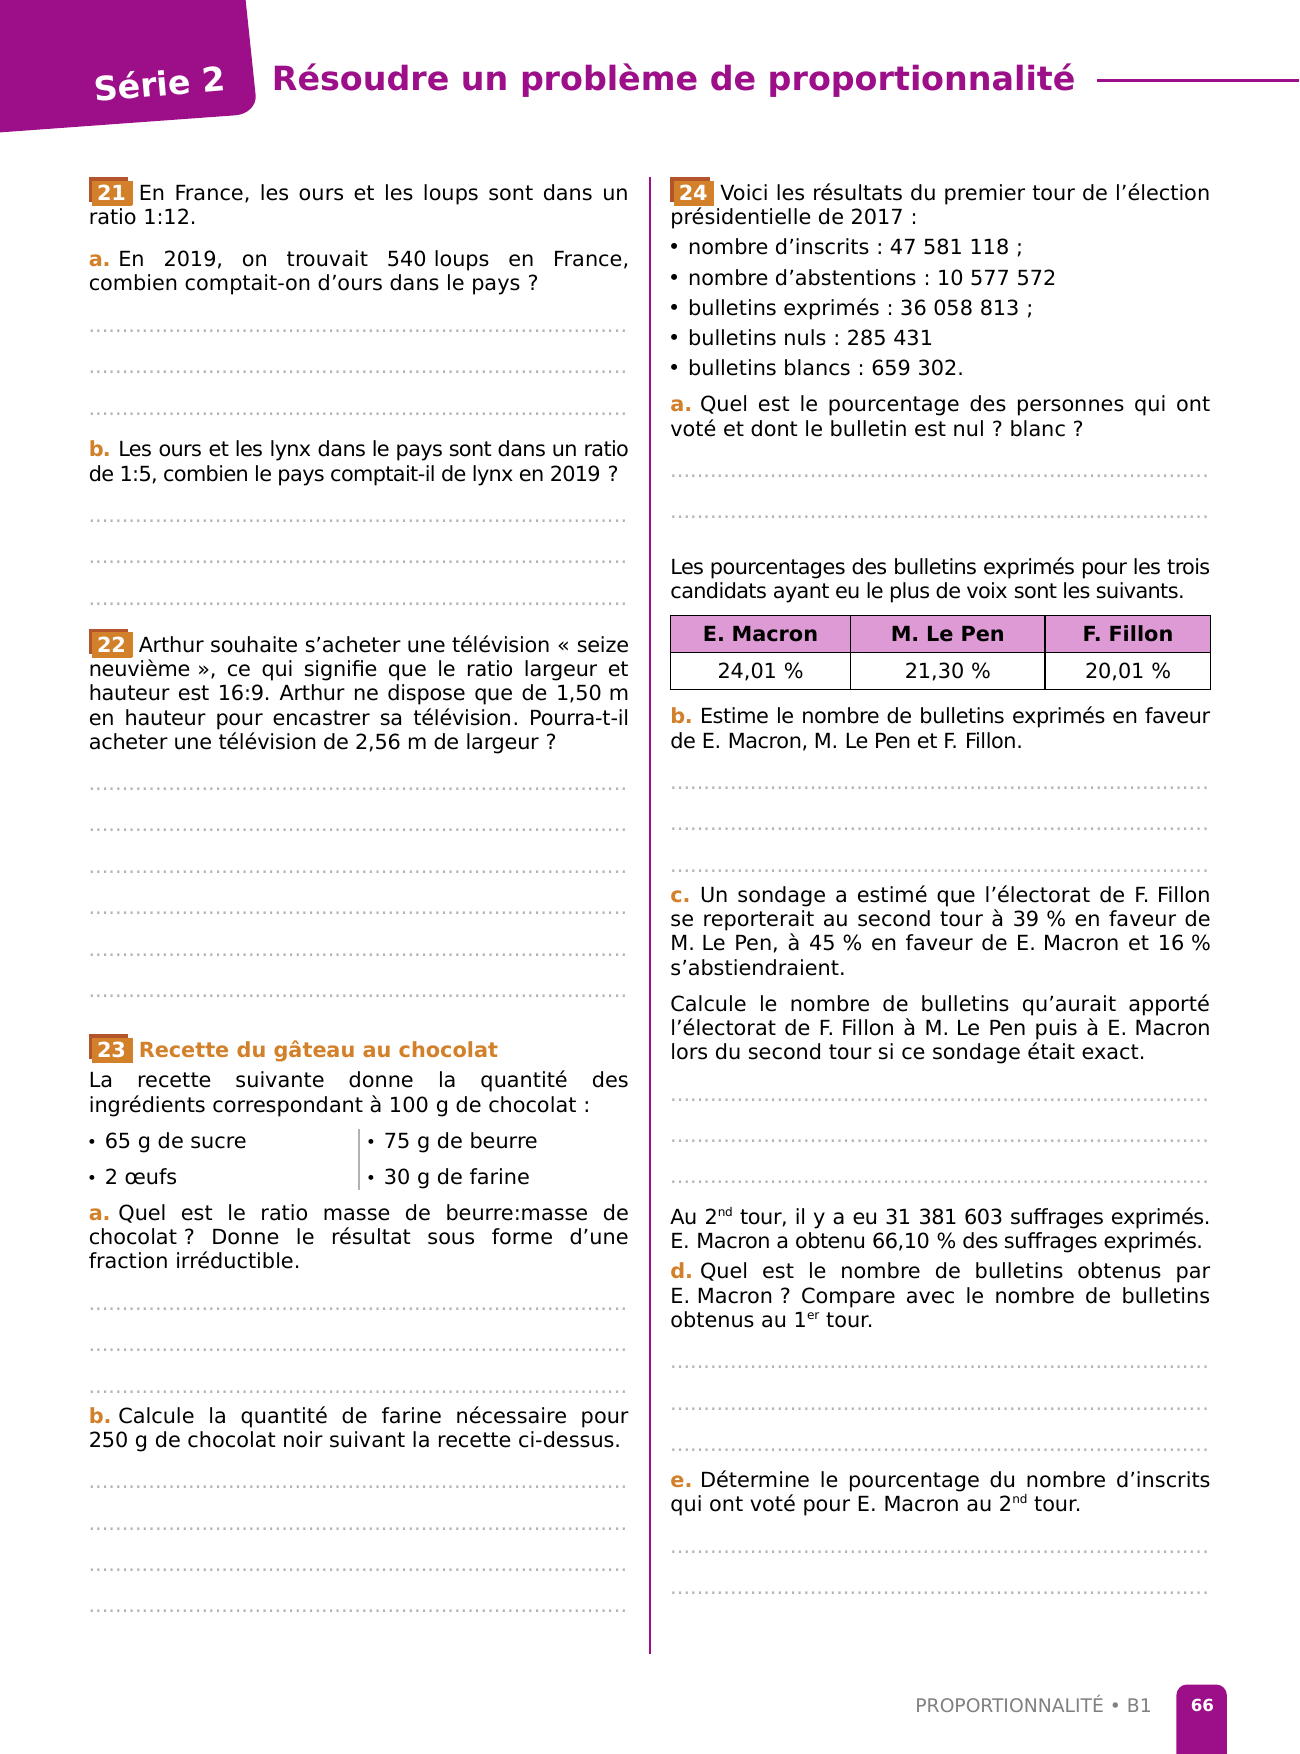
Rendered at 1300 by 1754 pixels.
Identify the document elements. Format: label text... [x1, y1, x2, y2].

table_header F. Fillon [1046, 616, 1210, 652]
list nombre d’abstentions : 10 577 572 [670, 266, 1211, 290]
list 30 g de farine [368, 1165, 629, 1189]
table_cell 20,01 % [1046, 653, 1210, 689]
list Les ours et les lynx dans le pays sont dans un ratio de 1:5, combien le pays comptait-il de lynx en 2019 ? [88, 437, 629, 486]
subtitle Arthur souhaite s’acheter une télévision « seize neuvième », ce qui signifie que le ratio largeur et hauteur est 16:9. Arthur ne dispose que de 1,50 m en hauteur pour encastrer sa télévision. Pourra-t-il acheter une télévision de 2,56 m de largeur ? [88, 629, 629, 754]
list Calcule le nombre de bulletins qu’aurait apporté l’électorat de F. Fillon à M. Le Pen puis à E. Macron lors du second tour si ce sondage était exact. [670, 992, 1211, 1064]
table_cell 21,30 % [851, 653, 1044, 689]
list bulletins blancs : 659 302. [670, 356, 1211, 381]
list bulletins nuls : 285 431 [670, 326, 1211, 350]
list 2 œufs [88, 1165, 350, 1189]
list bulletins exprimés : 36 058 813 ; [670, 296, 1211, 320]
list 65 g de sucre [88, 1129, 350, 1153]
list Un sondage a estimé que l’électorat de F. Fillon se reporterait au second tour à 39 % en faveur de M. Le Pen, à 45 % en faveur de E. Macron et 16 % s’abstiendraient. [670, 883, 1211, 980]
table_header M. Le Pen [851, 616, 1044, 652]
list nombre d’inscrits : 47 581 118 ; [670, 235, 1211, 260]
text La recette suivante donne la quantité des ingrédients correspondant à 100 g de chocolat : [88, 1068, 629, 1117]
list Recette du gâteau au chocolat [88, 1021, 629, 1062]
list Détermine le pourcentage du nombre d’inscrits qui ont voté pour E. Macron au 2nd tour. [670, 1468, 1211, 1517]
list Quel est le ratio masse de beurre:masse de chocolat ? Donne le résultat sous forme d’une fraction irréductible. [88, 1201, 629, 1274]
subtitle Voici les résultats du premier tour de l’élection présidentielle de 2017 : [670, 177, 1211, 229]
list Quel est le nombre de bulletins obtenus par E. Macron ? Compare avec le nombre de bulletins obtenus au 1er tour. [670, 1259, 1211, 1332]
list Les pourcentages des bulletins exprimés pour les trois candidats ayant eu le plus de voix sont les suivants. [670, 555, 1211, 603]
list En 2019, on trouvait 540 loups en France, combien comptait-on d’ours dans le pays ? [88, 247, 629, 296]
text Au 2nd tour, il y a eu 31 381 603 suffrages exprimés. E. Macron a obtenu 66,10 % des suffrages exprimés. [670, 1205, 1211, 1254]
list 75 g de beurre [368, 1129, 629, 1153]
table_cell 24,01 % [671, 653, 850, 689]
list Estime le nombre de bulletins exprimés en faveur de E. Macron, M. Le Pen et F. Fillon. [670, 704, 1211, 753]
list Quel est le pourcentage des personnes qui ont voté et dont le bulletin est nul ? blanc ? [670, 392, 1211, 441]
list Calcule la quantité de farine nécessaire pour 250 g de chocolat noir suivant la recette ci-dessus. [88, 1404, 629, 1452]
table_header E. Macron [671, 616, 850, 652]
subtitle En France, les ours et les loups sont dans un ratio 1:12. [88, 177, 629, 229]
